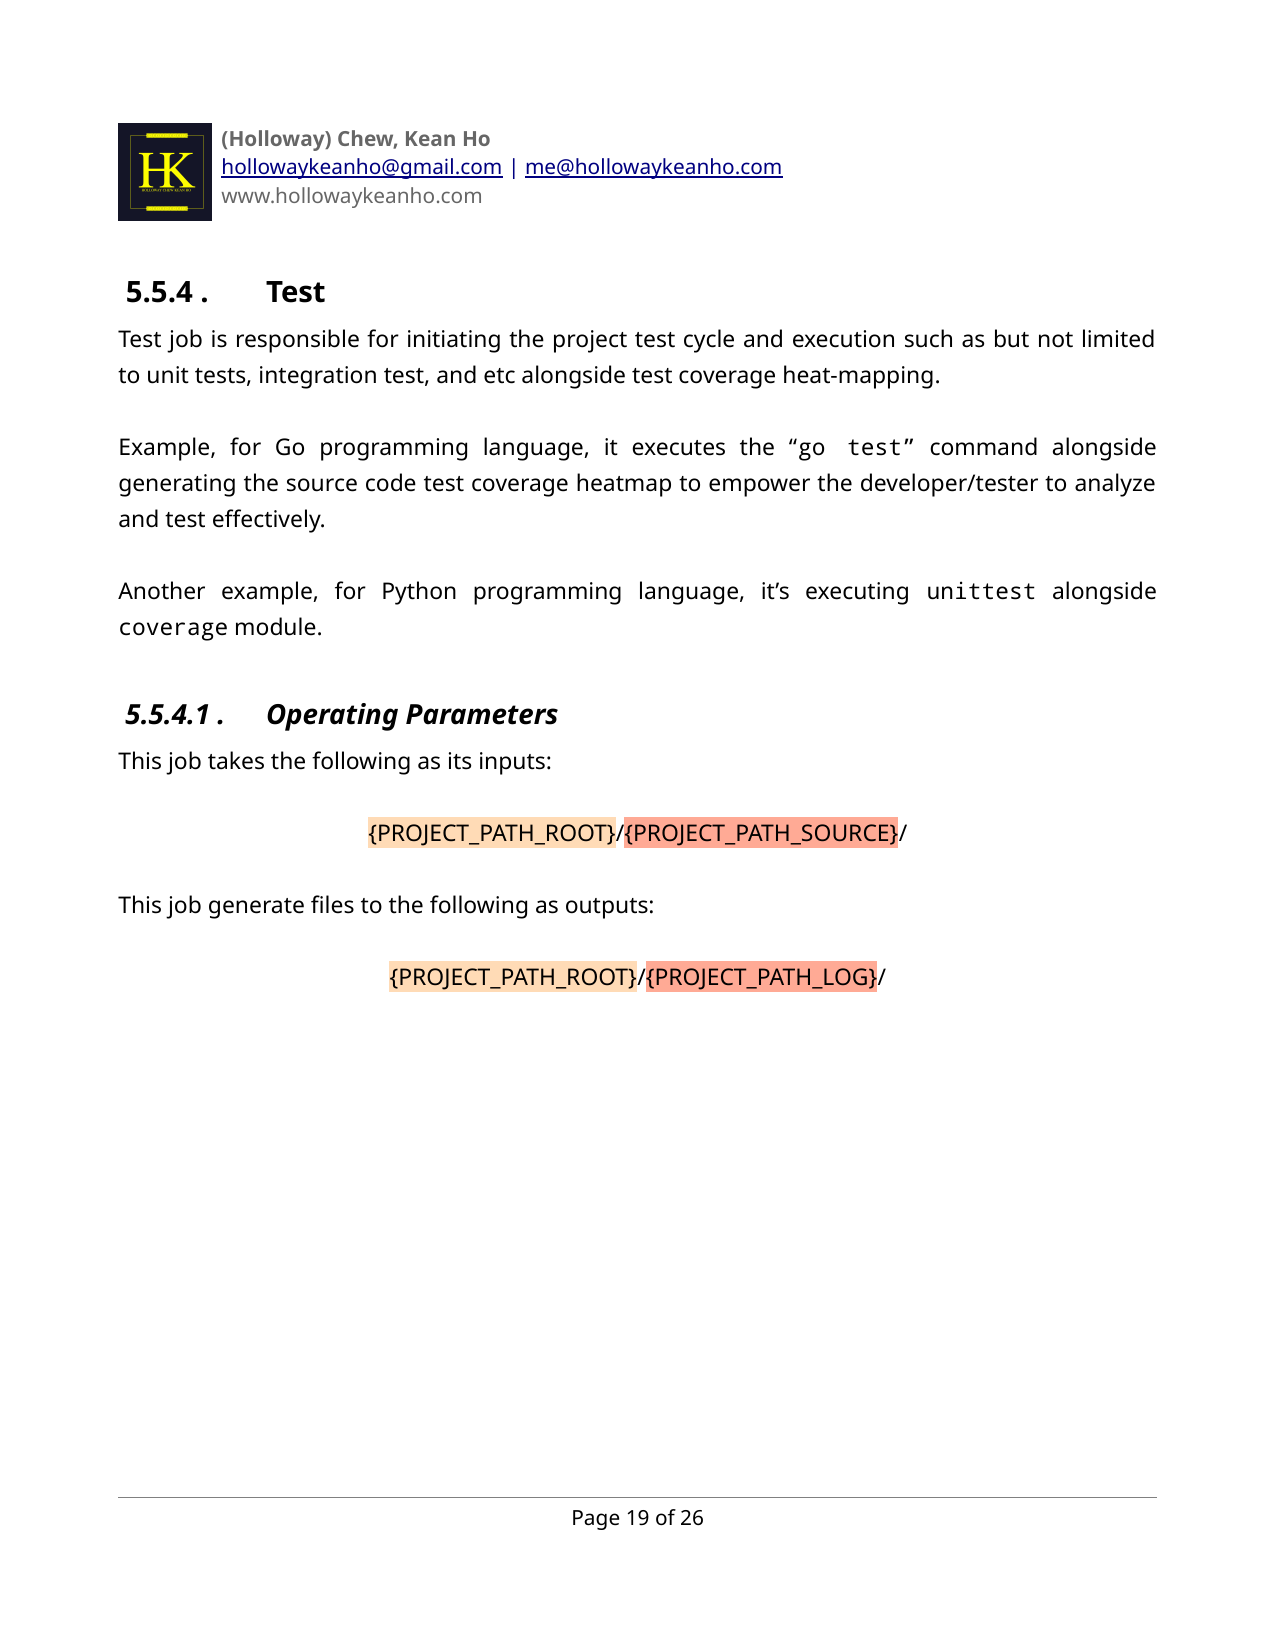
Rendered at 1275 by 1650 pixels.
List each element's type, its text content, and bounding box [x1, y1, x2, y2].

subtitle Operating Parameters [118, 695, 1157, 733]
text {PROJECT_PATH_ROOT}/{PROJECT_PATH_SOURCE}/ [118, 817, 1157, 848]
text Example, for Go programming language, it executes the “go test” command alongside generating the source code test coverage heatmap to empower the developer/tester to analyze and test effectively. [118, 431, 1157, 534]
text This job takes the following as its inputs: [118, 745, 1157, 776]
text Test job is responsible for initiating the project test cycle and execution such as but not limited to unit tests, integration test, and etc alongside test coverage heat-mapping. [118, 323, 1157, 390]
text {PROJECT_PATH_ROOT}/{PROJECT_PATH_LOG}/ [118, 961, 1157, 992]
subtitle Test [118, 271, 1157, 311]
text This job generate files to the following as outputs: [118, 889, 1157, 920]
text Another example, for Python programming language, it’s executing unittest alongside coverage module. [118, 574, 1157, 642]
picture [118, 123, 212, 221]
